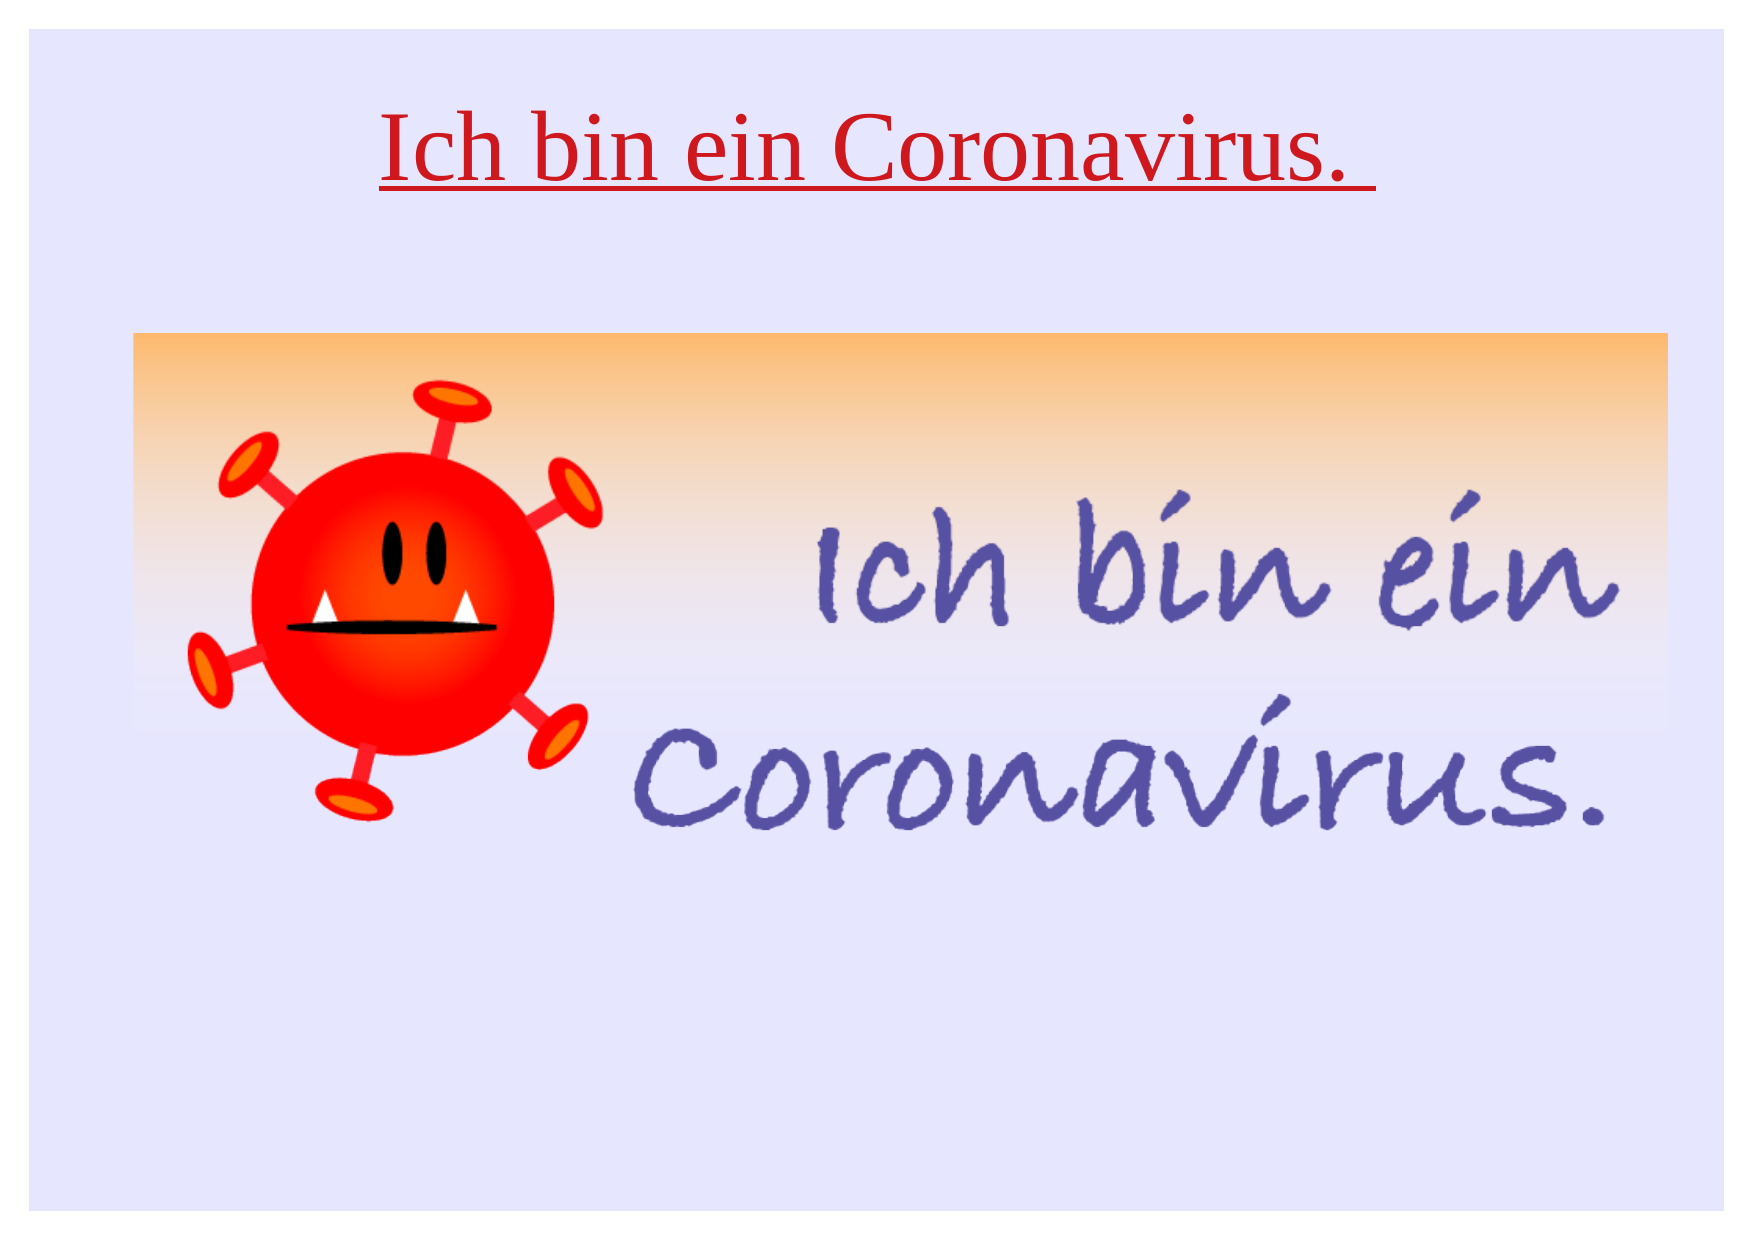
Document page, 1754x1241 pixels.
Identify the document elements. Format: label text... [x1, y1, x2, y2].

picture [133, 333, 1668, 906]
text Ich bin ein Coronavirus. [29, 87, 1724, 202]
